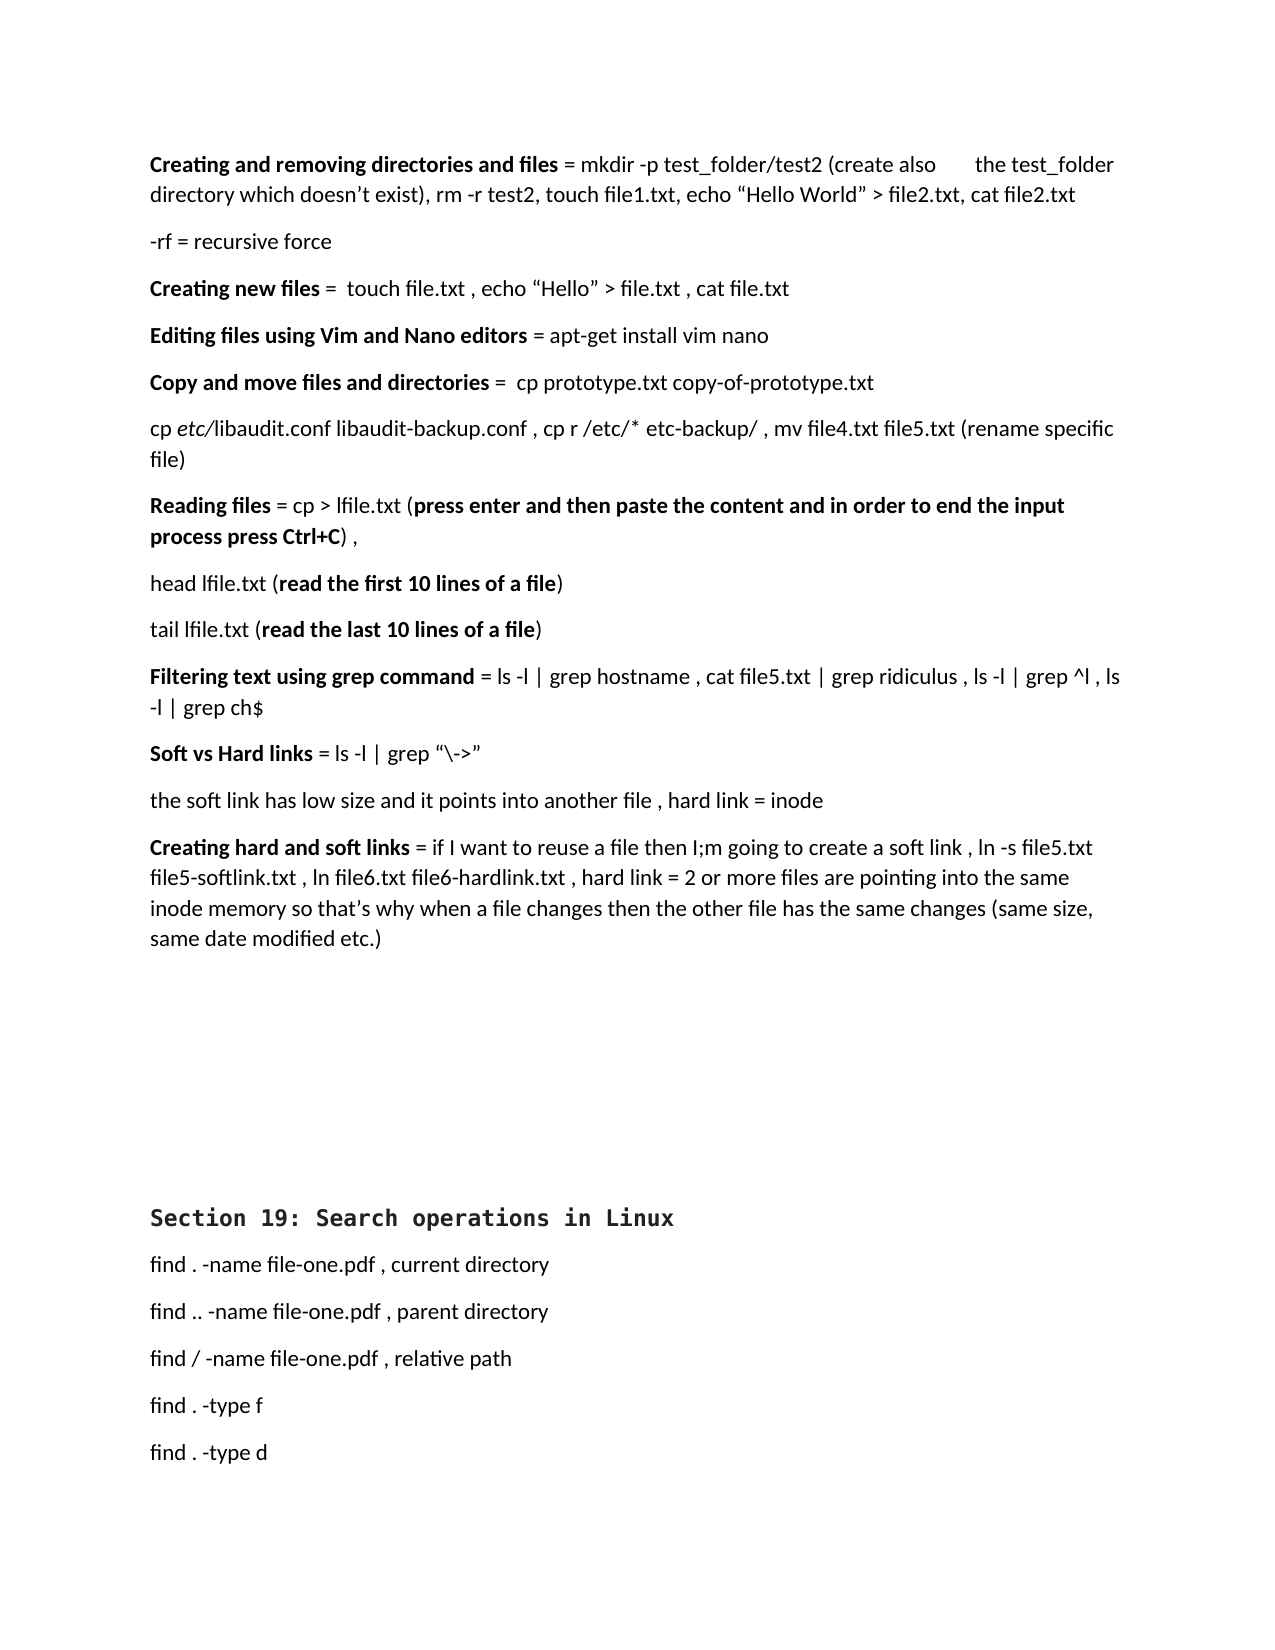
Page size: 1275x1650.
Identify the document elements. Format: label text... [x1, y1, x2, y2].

text Filtering text using grep command = ls -l | grep hostname , cat file5.txt | grep ridiculus , ls -l | grep ^l , ls -l | grep ch$ [150, 662, 1125, 721]
text find / -name file-one.pdf , relative path [150, 1344, 1125, 1372]
text -rf = recursive force [150, 227, 1125, 255]
text Section 19: Search operations in Linux [150, 1205, 1125, 1232]
text find . -type d [150, 1438, 1125, 1466]
text the soft link has low size and it points into another file , hard link = inode [150, 786, 1125, 814]
text Creating and removing directories and files = mkdir -p test_folder/test2 (create also the test_folder directory which doesn’t exist), rm -r test2, touch file1.txt, echo “Hello World” > file2.txt, cat file2.txt [150, 150, 1125, 208]
text Creating new files = touch file.txt , echo “Hello” > file.txt , cat file.txt [150, 274, 1125, 302]
text Reading files = cp > lfile.txt (press enter and then paste the content and in order to end the input process press Ctrl+C) , [150, 492, 1125, 550]
text cp etc/libaudit.conf libaudit-backup.conf , cp r /etc/* etc-backup/ , mv file4.txt file5.txt (rename specific file) [150, 414, 1125, 473]
text head lfile.txt (read the first 10 lines of a file) [150, 569, 1125, 597]
text tail lfile.txt (read the last 10 lines of a file) [150, 616, 1125, 644]
text Copy and move files and directories = cp prototype.txt copy-of-prototype.txt [150, 368, 1125, 396]
text find . -name file-one.pdf , current directory [150, 1251, 1125, 1279]
text find . -type f [150, 1391, 1125, 1419]
text find .. -name file-one.pdf , parent directory [150, 1297, 1125, 1326]
text Soft vs Hard links = ls -l | grep “\->” [150, 739, 1125, 768]
text Editing files using Vim and Nano editors = apt-get install vim nano [150, 321, 1125, 349]
text Creating hard and soft links = if I want to reuse a file then I;m going to create a soft link , ln -s file5.txt file5-softlink.txt , ln file6.txt file6-hardlink.txt , hard link = 2 or more files are pointing into the same inode memory so that’s why when a file changes then the other file has the same changes (same size, same date modified etc.) [150, 833, 1125, 952]
